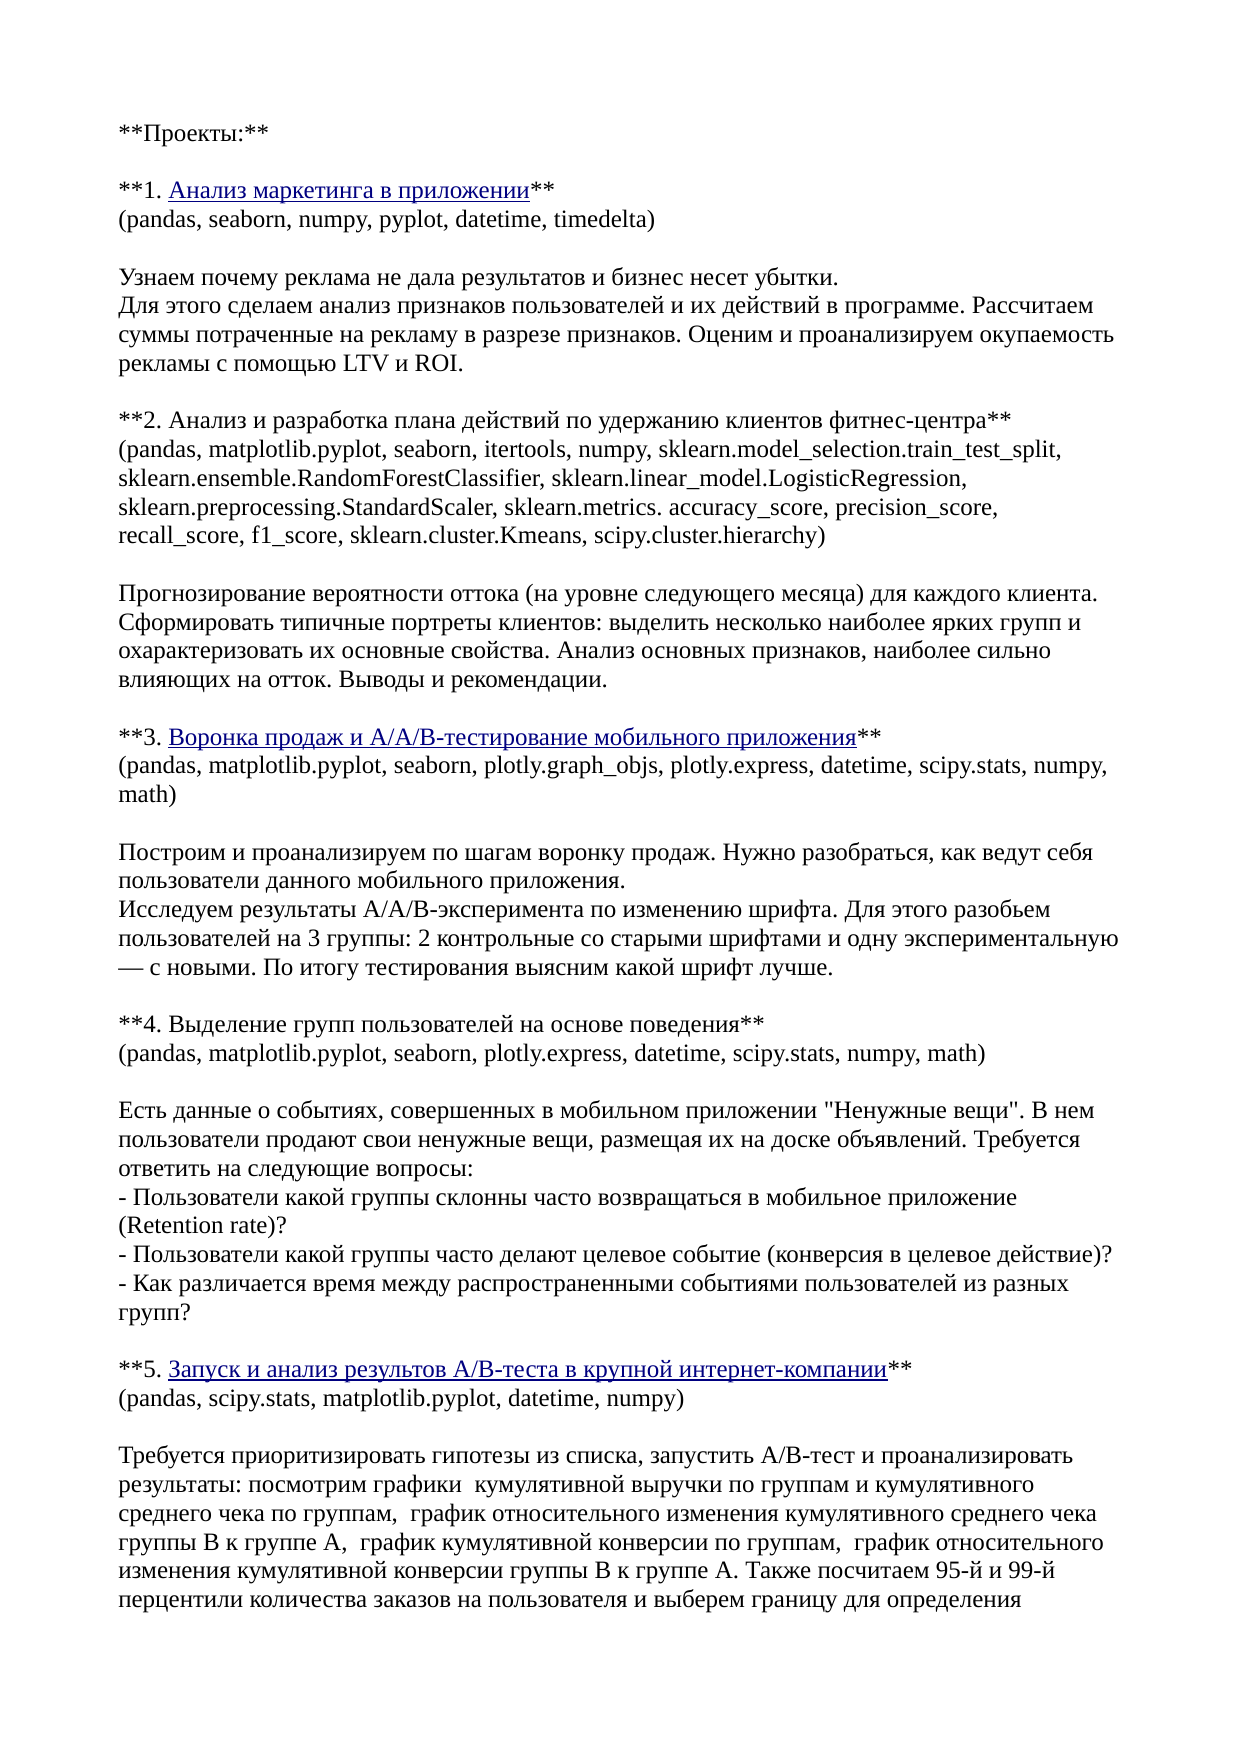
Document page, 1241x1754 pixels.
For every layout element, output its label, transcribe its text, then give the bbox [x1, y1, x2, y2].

text (pandas, matplotlib.pyplot, seaborn, plotly.graph_objs, plotly.express, datetime, scipy.stats, numpy, math) [118, 751, 1122, 808]
text - Пользователи какой группы склонны часто возвращаться в мобильное приложение (Retention rate)? [118, 1182, 1122, 1239]
text Требуется приоритизировать гипотезы из списка, запустить A/B-тест и проанализировать результаты: посмотрим графики кумулятивной выручки по группам и кумулятивного среднего чека по группам, график относительного изменения кумулятивного среднего чека группы B к группе A, график кумулятивной конверсии по группам, график относительного изменения кумулятивной конверсии группы B к группе A. Также посчитаем 95-й и 99-й перцентили количества заказов на пользователя и выберем границу для определения [118, 1441, 1122, 1613]
text **5. Запуск и анализ результов A/B-теста в крупной интернет-компании** [118, 1354, 1122, 1383]
text Исследуем результаты A/A/B-эксперимента по изменению шрифта. Для этого разобьем пользователей на 3 группы: 2 контрольные со старыми шрифтами и одну экспериментальную — с новыми. По итогу тестирования выясним какой шрифт лучше. [118, 894, 1122, 981]
text **2. Анализ и разработка плана действий по удержанию клиентов фитнес-центра** [118, 406, 1122, 434]
text - Как различается время между распространенными событиями пользователей из разных групп? [118, 1268, 1122, 1326]
text Прогнозирование вероятности оттока (на уровне следующего месяца) для каждого клиента. Сформировать типичные портреты клиентов: выделить несколько наиболее ярких групп и охарактеризовать их основные свойства. Анализ основных признаков, наиболее сильно влияющих на отток. Выводы и рекомендации. [118, 578, 1122, 693]
text (pandas, seaborn, numpy, pyplot, datetime, timedelta) [118, 204, 1122, 233]
text (pandas, matplotlib.pyplot, seaborn, itertools, numpy, sklearn.model_selection.train_test_split, sklearn.ensemble.RandomForestClassifier, sklearn.linear_model.LogisticRegression, sklearn.preprocessing.StandardScaler, sklearn.metrics. accuracy_score, precision_score, recall_score, f1_score, sklearn.cluster.Kmeans, scipy.cluster.hierarchy) [118, 434, 1122, 549]
text Построим и проанализируем по шагам воронку продаж. Нужно разобраться, как ведут себя пользователи данного мобильного приложения. [118, 837, 1122, 894]
text (pandas, matplotlib.pyplot, seaborn, plotly.express, datetime, scipy.stats, numpy, math) [118, 1038, 1122, 1067]
text - Пользователи какой группы часто делают целевое событие (конверсия в целевое действие)? [118, 1239, 1122, 1268]
text **3. Воронка продаж и А/А/В-тестирование мобильного приложения** [118, 722, 1122, 751]
text Есть данные о событиях, совершенных в мобильном приложении "Ненужные вещи". В нем пользователи продают свои ненужные вещи, размещая их на доске объявлений. Требуется ответить на следующие вопросы: [118, 1096, 1122, 1182]
text **1. Анализ маркетинга в приложении** [118, 176, 1122, 204]
text Узнаем почему реклама не дала результатов и бизнес несет убытки. [118, 262, 1122, 291]
text (pandas, scipy.stats, matplotlib.pyplot, datetime, numpy) [118, 1383, 1122, 1412]
text **Проекты:** [118, 118, 1122, 147]
text **4. Выделение групп пользователей на основе поведения** [118, 1009, 1122, 1038]
text Для этого сделаем анализ признаков пользователей и их действий в программе. Рассчитаем суммы потраченные на рекламу в разрезе признаков. Оценим и проанализируем окупаемость рекламы с помощью LTV и ROI. [118, 291, 1122, 377]
